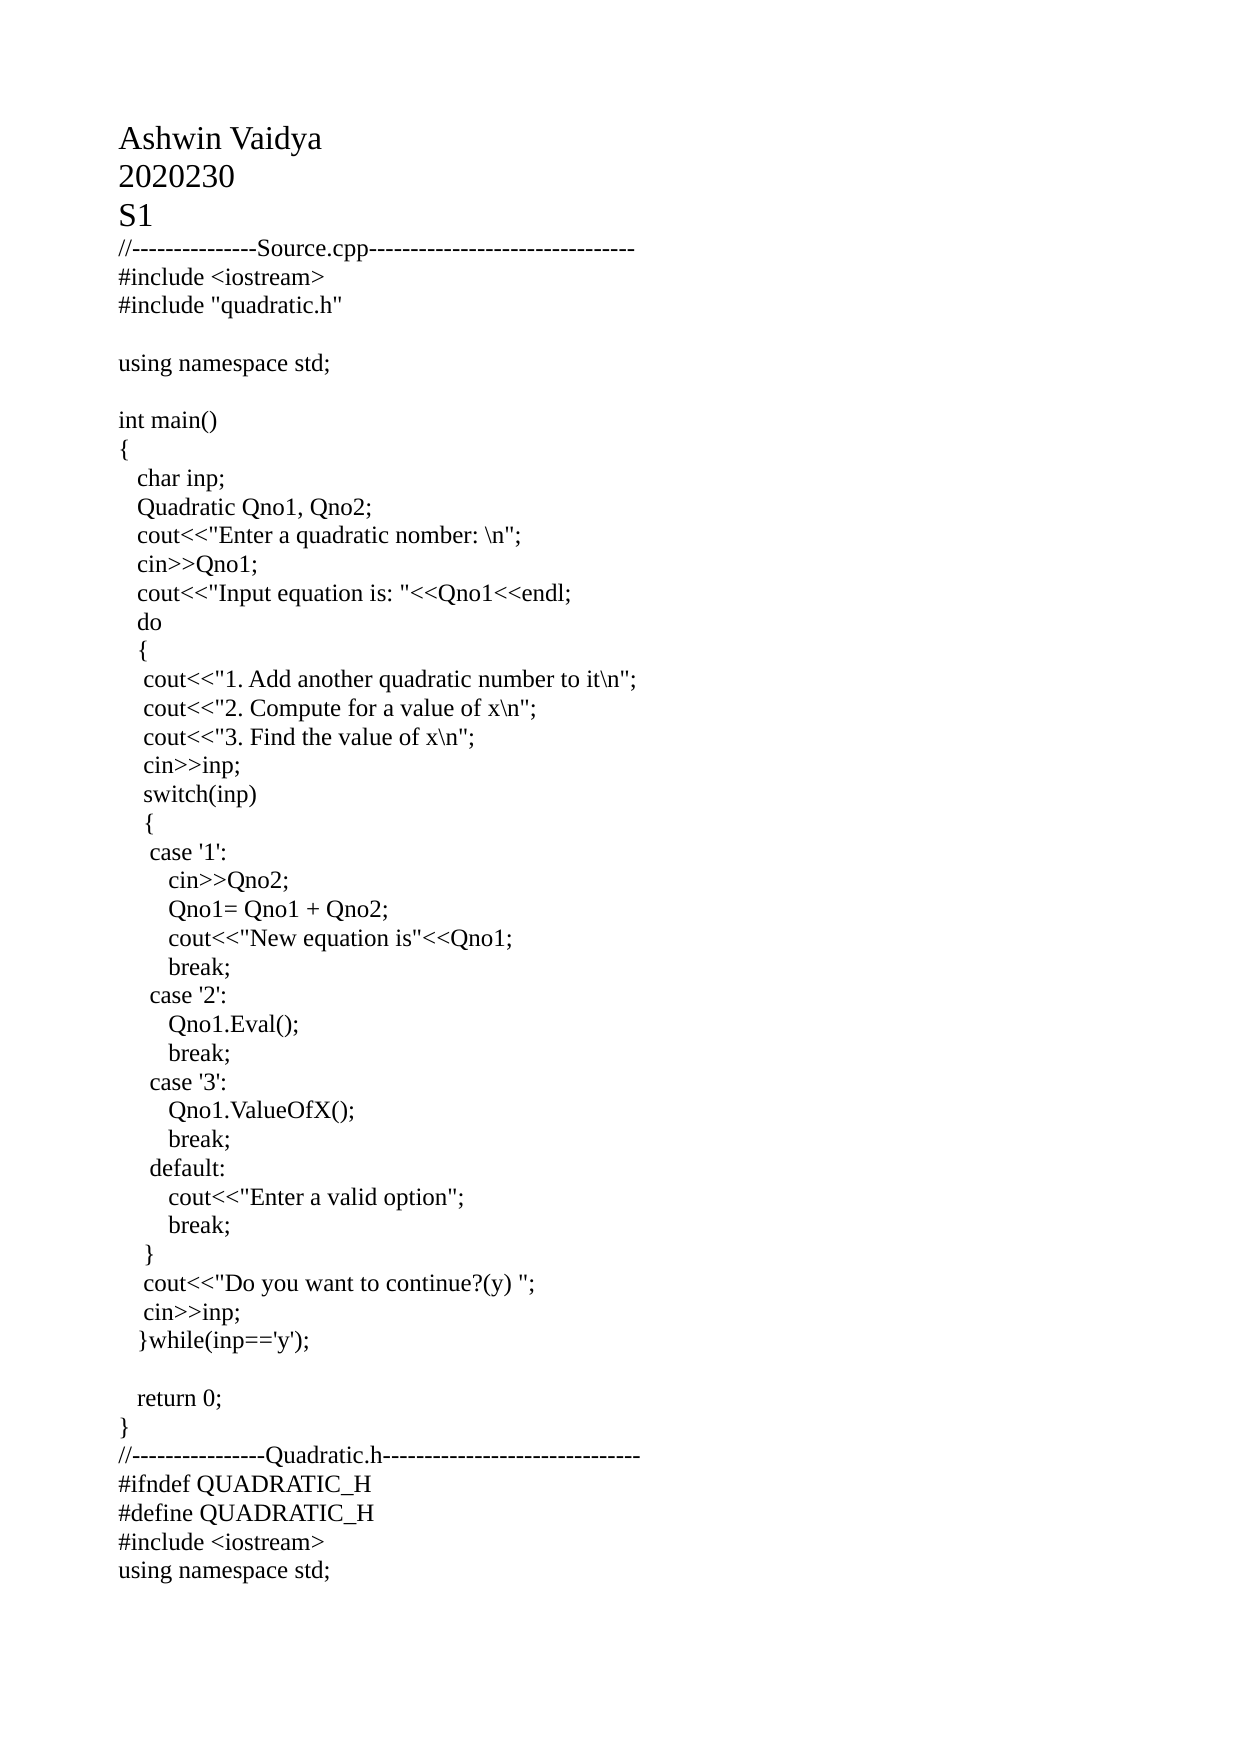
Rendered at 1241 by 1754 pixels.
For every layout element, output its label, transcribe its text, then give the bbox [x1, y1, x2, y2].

text break; [118, 952, 1122, 981]
text cout<<"2. Compute for a value of x\n"; [118, 693, 1122, 722]
text cout<<"1. Add another quadratic number to it\n"; [118, 664, 1122, 693]
text cout<<"Input equation is: "<<Qno1<<endl; [118, 578, 1122, 607]
text int main() [118, 406, 1122, 434]
text default: [118, 1153, 1122, 1182]
text return 0; [118, 1383, 1122, 1412]
text break; [118, 1038, 1122, 1067]
text cin>>Qno1; [118, 549, 1122, 578]
text cin>>inp; [118, 1297, 1122, 1326]
text case '2': [118, 981, 1122, 1009]
text case '1': [118, 837, 1122, 866]
text cout<<"Enter a quadratic nomber: \n"; [118, 521, 1122, 549]
text break; [118, 1211, 1122, 1239]
text cout<<"Enter a valid option"; [118, 1182, 1122, 1211]
text #include <iostream> [118, 262, 1122, 291]
text cin>>Qno2; [118, 866, 1122, 894]
text switch(inp) [118, 779, 1122, 808]
text Qno1.ValueOfX(); [118, 1096, 1122, 1124]
text } [118, 1239, 1122, 1268]
text #define QUADRATIC_H [118, 1498, 1122, 1527]
text { [118, 434, 1122, 463]
text { [118, 808, 1122, 837]
text //---------------Source.cpp-------------------------------- [118, 233, 1122, 262]
text case '3': [118, 1067, 1122, 1096]
text Ashwin Vaidya [118, 118, 1122, 156]
text cout<<"3. Find the value of x\n"; [118, 722, 1122, 751]
text break; [118, 1124, 1122, 1153]
text cin>>inp; [118, 751, 1122, 779]
text do [118, 607, 1122, 636]
text } [118, 1412, 1122, 1441]
text using namespace std; [118, 1556, 1122, 1584]
text { [118, 636, 1122, 664]
text cout<<"Do you want to continue?(y) "; [118, 1268, 1122, 1297]
text //----------------Quadratic.h------------------------------- [118, 1441, 1122, 1469]
text #ifndef QUADRATIC_H [118, 1469, 1122, 1498]
text Quadratic Qno1, Qno2; [118, 492, 1122, 521]
text }while(inp=='y'); [118, 1326, 1122, 1354]
text Qno1= Qno1 + Qno2; [118, 894, 1122, 923]
text #include <iostream> [118, 1527, 1122, 1556]
text using namespace std; [118, 348, 1122, 377]
text #include "quadratic.h" [118, 291, 1122, 319]
text cout<<"New equation is"<<Qno1; [118, 923, 1122, 952]
text char inp; [118, 463, 1122, 492]
text Qno1.Eval(); [118, 1009, 1122, 1038]
text S1 [118, 195, 1122, 233]
text 2020230 [118, 156, 1122, 195]
